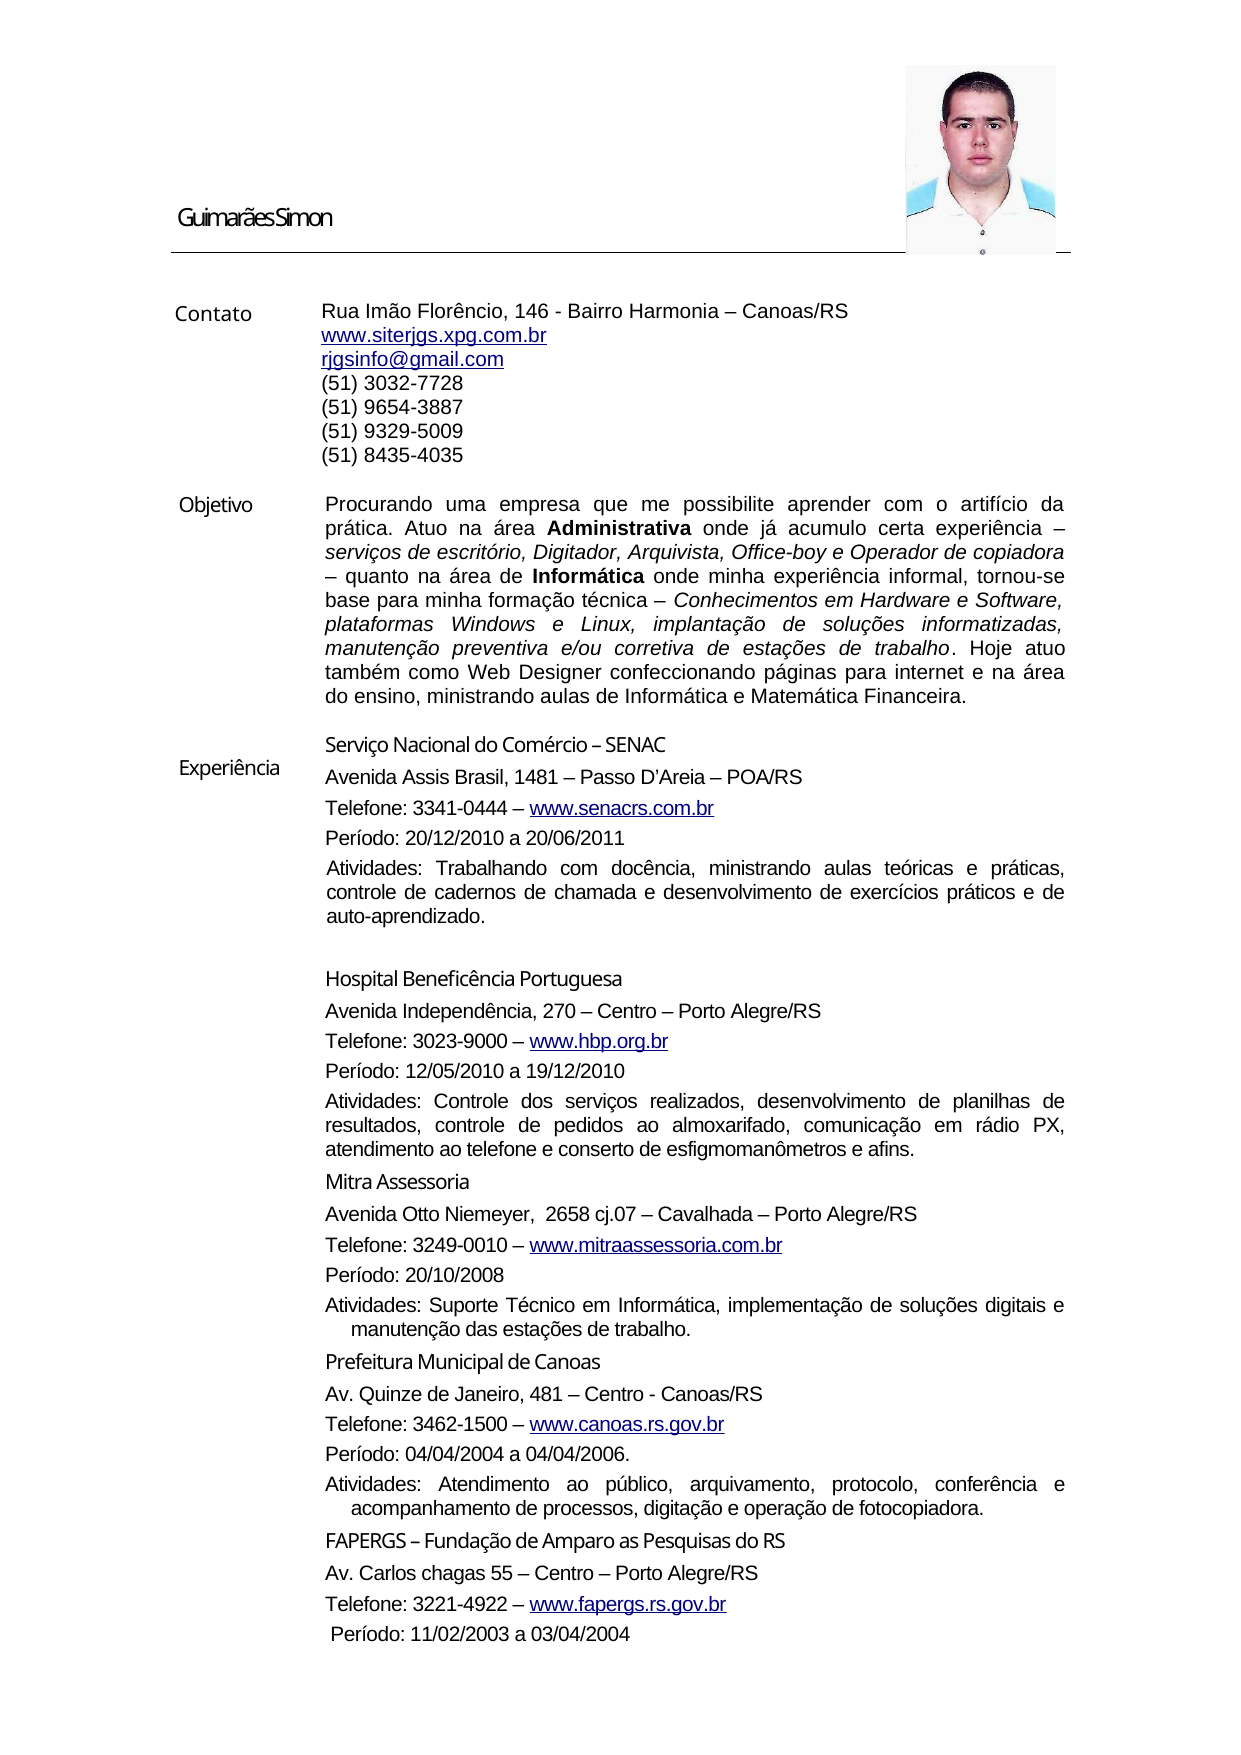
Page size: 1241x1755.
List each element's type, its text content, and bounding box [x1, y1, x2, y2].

table_cell Mitra Assessoria Avenida Otto Niemeyer, 2658 cj.07 – Cavalhada – Porto Alegre/RS Telefone: 3249-0010 – www.mitraassessoria.com.br Período: 20/10/2008 Atividades: Suporte Técnico em Informática, implementação de soluções digitais e manutenção das estações de trabalho. [314, 1168, 1077, 1347]
text Róbison Joel Guimarães Simon [1056, 167, 1071, 252]
table_cell Objetivo [167, 467, 314, 730]
table_cell Experiência [167, 730, 314, 1167]
table_cell [167, 1168, 314, 1347]
table_header Rua Imão Florêncio, 146 - Bairro Harmonia – Canoas/RS www.siterjgs.xpg.com.br rjgsinfo@gmail.com (51) 3032-7728 (51) 9654-3887 (51) 9329-5009 (51) 8435-4035 [314, 299, 1077, 467]
table_header [151, 150, 176, 167]
table_cell Serviço Nacional do Comércio – SENAC Avenida Assis Brasil, 1481 – Passo D’Areia – POA/RS Telefone: 3341-0444 – www.senacrs.com.br Período: 20/12/2010 a 20/06/2011 Atividades: Trabalhando com docência, ministrando aulas teóricas e práticas, controle de cadernos de chamada e desenvolvimento de exercícios práticos e de auto-aprendizado. Hospital Beneficência Portuguesa Avenida Independência, 270 – Centro – Porto Alegre/RS Telefone: 3023-9000 – www.hbp.org.br Período: 12/05/2010 a 19/12/2010 Atividades: Controle dos serviços realizados, desenvolvimento de planilhas de resultados, controle de pedidos ao almoxarifado, comunicação em rádio PX, atendimento ao telefone e conserto de esfigmomanômetros e afins. [314, 730, 1077, 1167]
table_cell Prefeitura Municipal de Canoas Av. Quinze de Janeiro, 481 – Centro - Canoas/RS Telefone: 3462-1500 – www.canoas.rs.gov.br Período: 04/04/2004 a 04/04/2006. Atividades: Atendimento ao público, arquivamento, protocolo, conferência e acompanhamento de processos, digitação e operação de fotocopiadora. [314, 1347, 1077, 1526]
text Róbison Joel Guimarães Simon [171, 167, 905, 252]
table_cell FAPERGS – Fundação de Amparo as Pesquisas do RS Av. Carlos chagas 55 – Centro – Porto Alegre/RS Telefone: 3221-4922 – www.fapergs.rs.gov.br Período: 11/02/2003 a 03/04/2004 [314, 1526, 1077, 1652]
table_cell Procurando uma empresa que me possibilite aprender com o artifício da prática. Atuo na área Administrativa onde já acumulo certa experiência – serviços de escritório, Digitador, Arquivista, Office-boy e Operador de copiadora – quanto na área de Informática onde minha experiência informal, tornou-se base para minha formação técnica – Conhecimentos em Hardware e Software, plataformas Windows e Linux, implantação de soluções informatizadas, manutenção preventiva e/ou corretiva de estações de trabalho. Hoje atuo também como Web Designer confeccionando páginas para internet e na área do ensino, ministrando aulas de Informática e Matemática Financeira. [314, 467, 1077, 730]
table_header Contato [167, 299, 314, 467]
table_cell [167, 1347, 314, 1526]
table_cell [167, 1526, 314, 1652]
